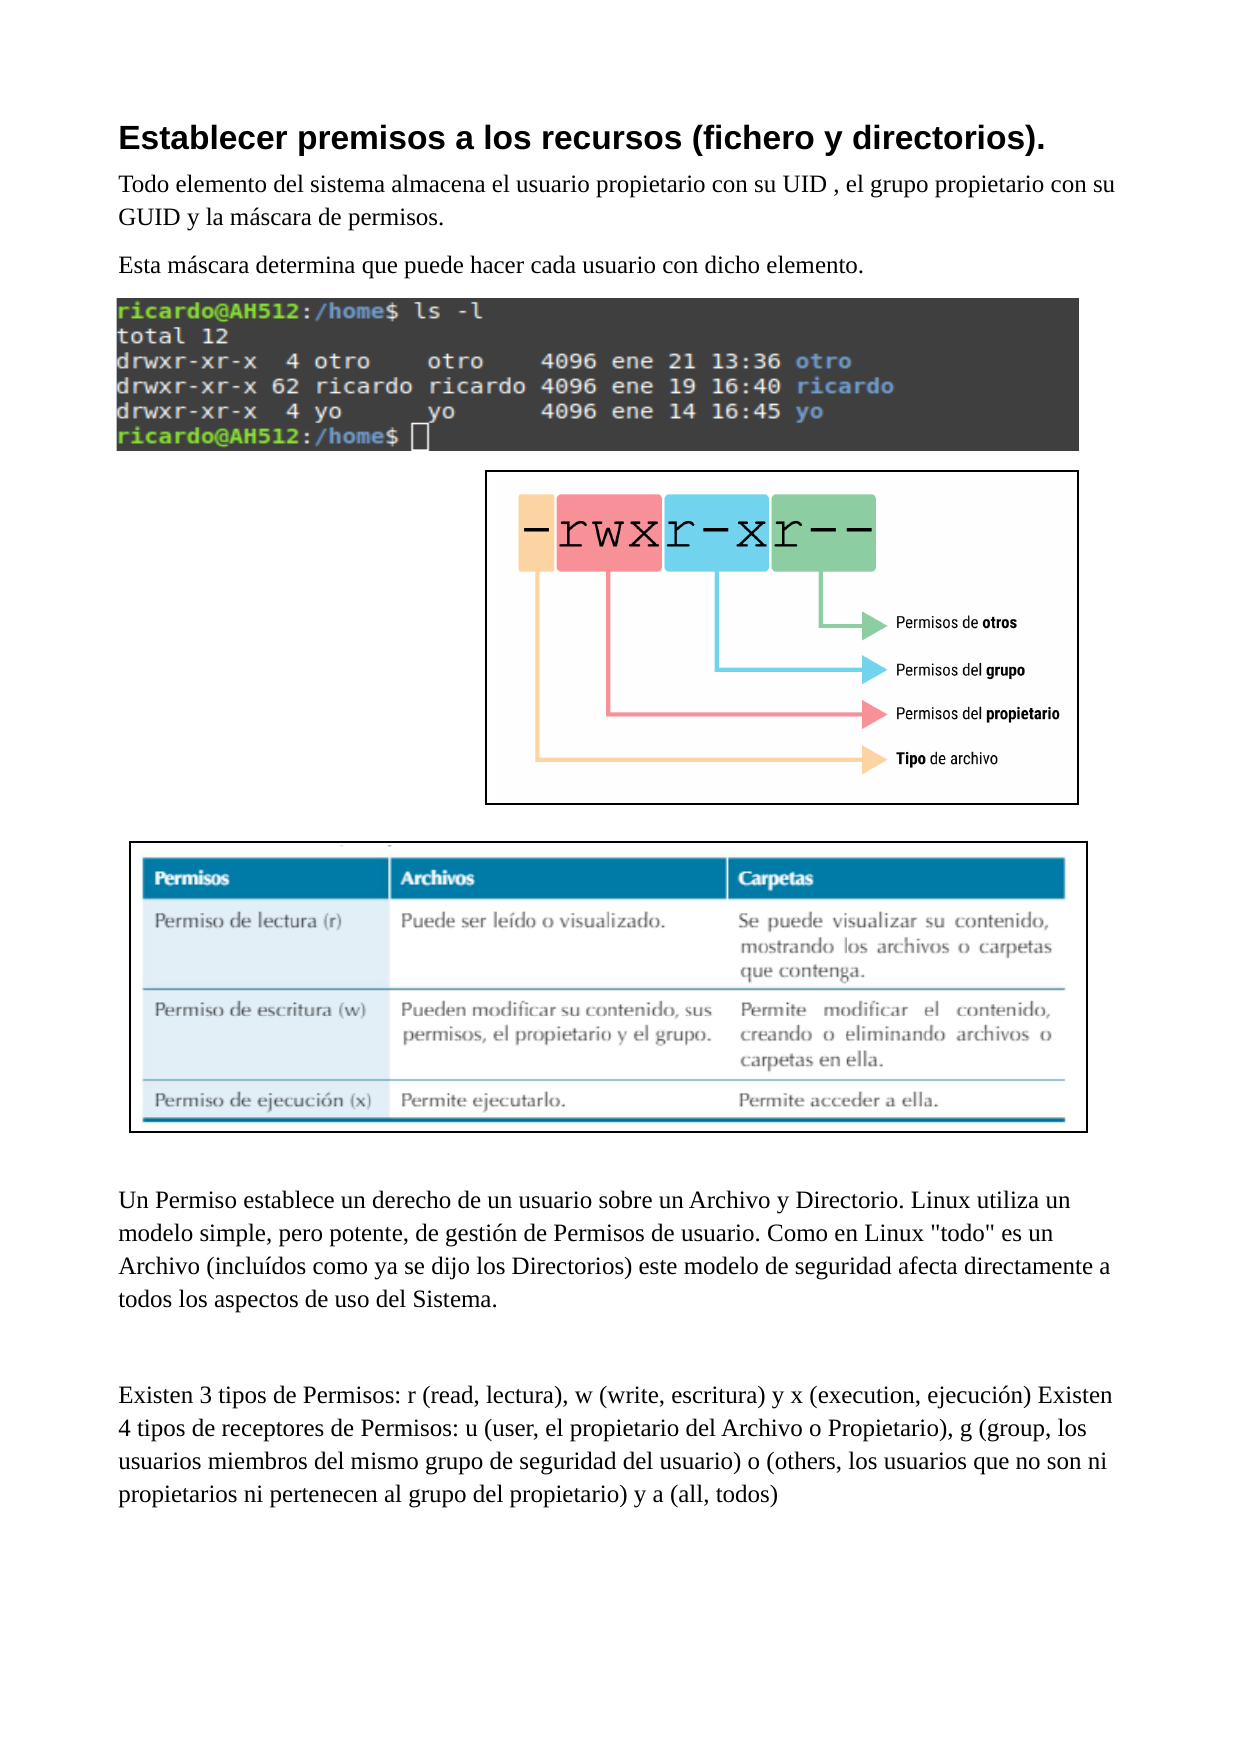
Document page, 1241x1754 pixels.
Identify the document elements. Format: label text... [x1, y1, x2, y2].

picture [133, 845, 1084, 1129]
picture [116, 298, 1079, 451]
text Existen 3 tipos de Permisos: r (read, lectura), w (write, escritura) y x (execution, ejecución) Existen 4 tipos de receptores de Permisos: u (user, el propietario del Archivo o Propietario), g (group, los usuarios miembros del mismo grupo de seguridad del usuario) o (others, los usuarios que no son ni propietarios ni pertenecen al grupo del propietario) y a (all, todos) [118, 1380, 1122, 1507]
text Todo elemento del sistema almacena el usuario propietario con su UID , el grupo propietario con su GUID y la máscara de permisos. [118, 169, 1122, 231]
subtitle Establecer premisos a los recursos (fichero y directorios). [118, 118, 1122, 157]
picture [490, 475, 1075, 800]
text Un Permiso establece un derecho de un usuario sobre un Archivo y Directorio. Linux utiliza un modelo simple, pero potente, de gestión de Permisos de usuario. Como en Linux "todo" es un Archivo (incluídos como ya se dijo los Directorios) este modelo de seguridad afecta directamente a todos los aspectos de uso del Sistema. [118, 1185, 1122, 1313]
text Esta máscara determina que puede hacer cada usuario con dicho elemento. [118, 250, 1122, 279]
